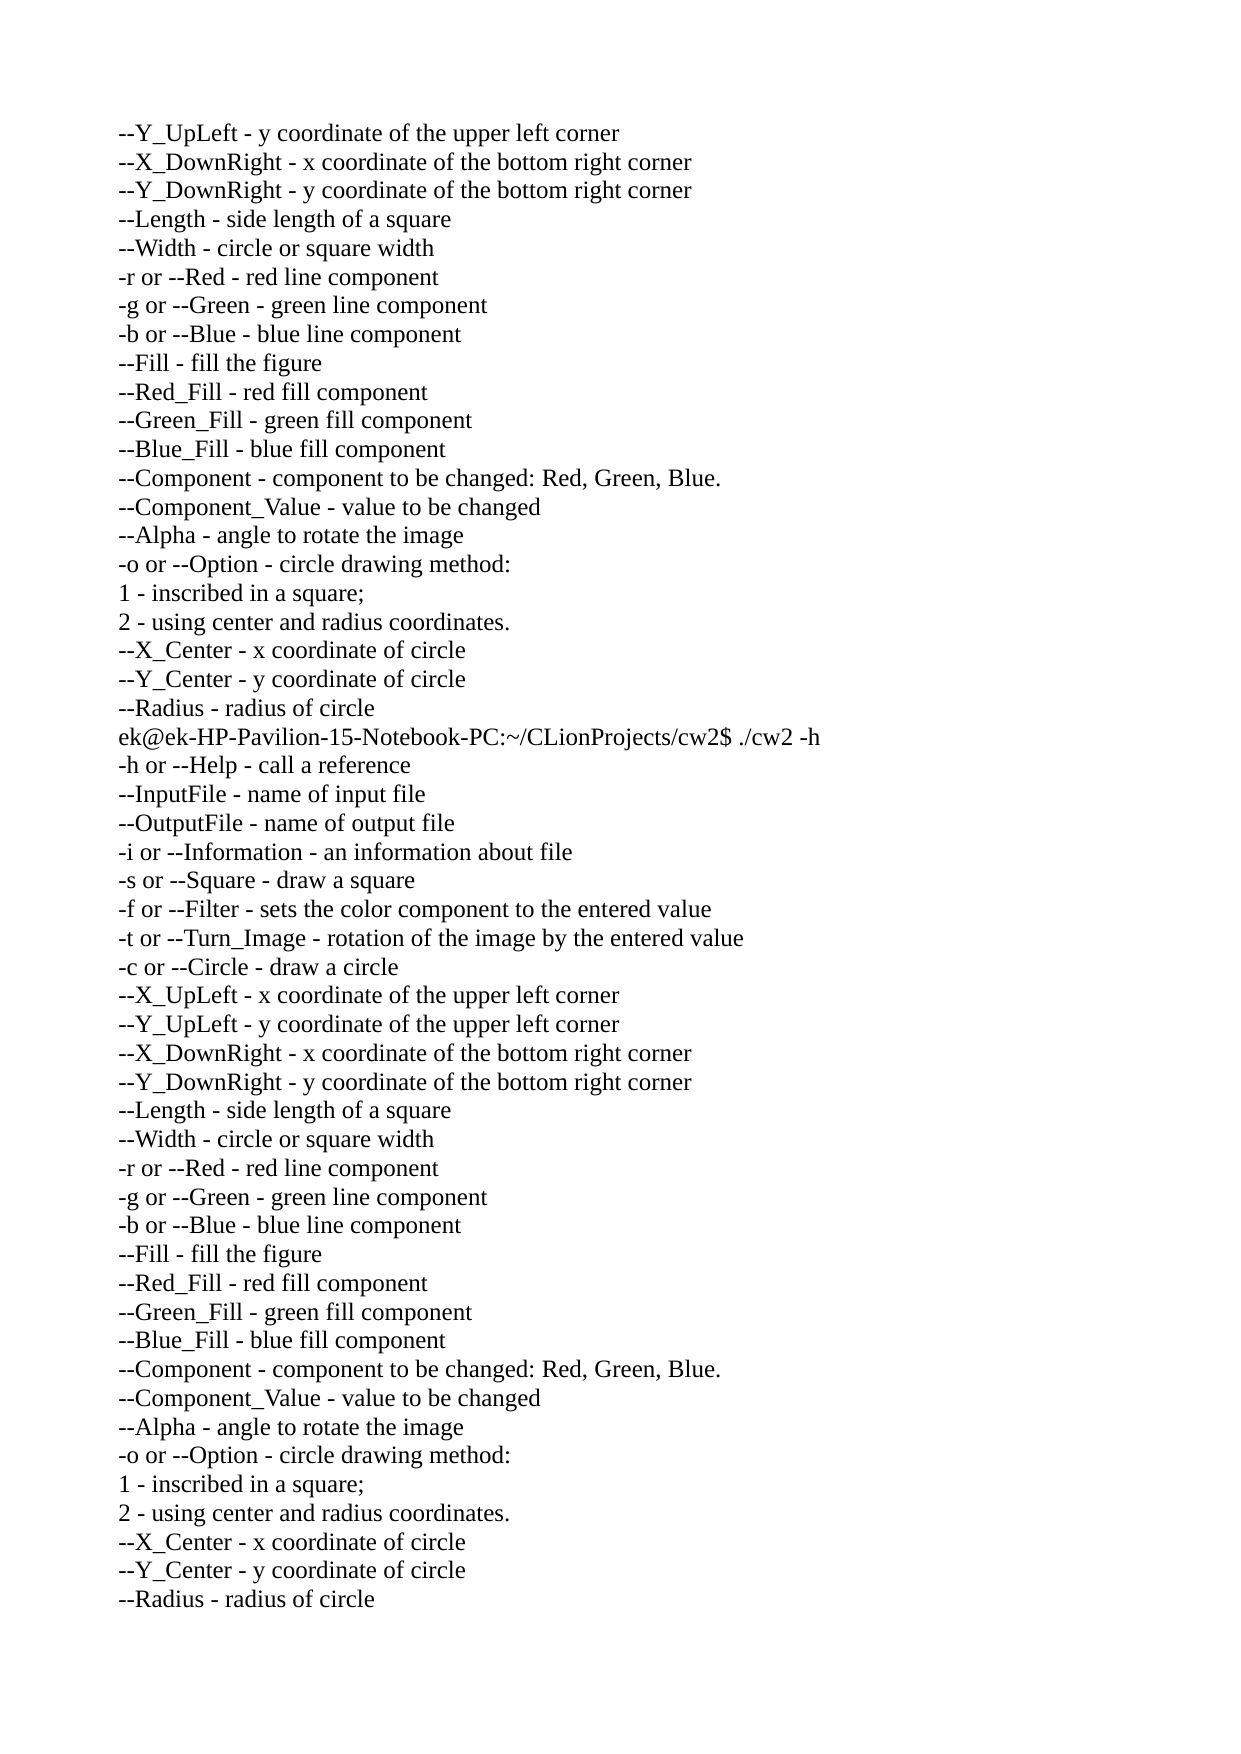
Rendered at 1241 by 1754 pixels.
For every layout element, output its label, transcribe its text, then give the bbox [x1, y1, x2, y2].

text -g or --Green - green line component [118, 1182, 1122, 1211]
text --Component_Value - value to be changed [118, 1383, 1122, 1412]
text -b or --Blue - blue line component [118, 1211, 1122, 1239]
text -o or --Option - circle drawing method: [118, 1441, 1122, 1469]
text -r or --Red - red line component [118, 262, 1122, 291]
text --Width - circle or square width [118, 233, 1122, 262]
text --Red_Fill - red fill component [118, 377, 1122, 406]
text --Radius - radius of circle [118, 1584, 1122, 1613]
text 1 - inscribed in a square; [118, 1469, 1122, 1498]
text -h or --Help - call a reference [118, 751, 1122, 779]
text 1 - inscribed in a square; [118, 578, 1122, 607]
text --InputFile - name of input file [118, 779, 1122, 808]
text --X_DownRight - x coordinate of the bottom right corner [118, 1038, 1122, 1067]
text --Y_DownRight - y coordinate of the bottom right corner [118, 1067, 1122, 1096]
text 2 - using center and radius coordinates. [118, 1498, 1122, 1527]
text -s or --Square - draw a square [118, 866, 1122, 894]
text -f or --Filter - sets the color component to the entered value [118, 894, 1122, 923]
text --Blue_Fill - blue fill component [118, 434, 1122, 463]
text -g or --Green - green line component [118, 291, 1122, 319]
text --Red_Fill - red fill component [118, 1268, 1122, 1297]
text --X_Center - x coordinate of circle [118, 1527, 1122, 1556]
text -r or --Red - red line component [118, 1153, 1122, 1182]
text -t or --Turn_Image - rotation of the image by the entered value [118, 923, 1122, 952]
text --Length - side length of a square [118, 204, 1122, 233]
text --Alpha - angle to rotate the image [118, 521, 1122, 549]
text --Radius - radius of circle [118, 693, 1122, 722]
text --Length - side length of a square [118, 1096, 1122, 1124]
text --Y_DownRight - y coordinate of the bottom right corner [118, 176, 1122, 204]
text ek@ek-HP-Pavilion-15-Notebook-PC:~/CLionProjects/cw2$ ./cw2 -h [118, 722, 1122, 751]
text -i or --Information - an information about file [118, 837, 1122, 866]
text --Fill - fill the figure [118, 348, 1122, 377]
text -o or --Option - circle drawing method: [118, 549, 1122, 578]
text --Blue_Fill - blue fill component [118, 1326, 1122, 1354]
text --OutputFile - name of output file [118, 808, 1122, 837]
text --X_DownRight - x coordinate of the bottom right corner [118, 147, 1122, 176]
text --Green_Fill - green fill component [118, 406, 1122, 434]
text --Y_Center - y coordinate of circle [118, 664, 1122, 693]
text --Y_Center - y coordinate of circle [118, 1556, 1122, 1584]
text --Fill - fill the figure [118, 1239, 1122, 1268]
text --Component - component to be changed: Red, Green, Blue. [118, 1354, 1122, 1383]
text --X_UpLeft - x coordinate of the upper left corner [118, 981, 1122, 1009]
text -b or --Blue - blue line component [118, 319, 1122, 348]
text --Y_UpLeft - y coordinate of the upper left corner [118, 118, 1122, 147]
text --Component_Value - value to be changed [118, 492, 1122, 521]
text --Green_Fill - green fill component [118, 1297, 1122, 1326]
text -c or --Circle - draw a circle [118, 952, 1122, 981]
text --Y_UpLeft - y coordinate of the upper left corner [118, 1009, 1122, 1038]
text --Width - circle or square width [118, 1124, 1122, 1153]
text 2 - using center and radius coordinates. [118, 607, 1122, 636]
text --Alpha - angle to rotate the image [118, 1412, 1122, 1441]
text --Component - component to be changed: Red, Green, Blue. [118, 463, 1122, 492]
text --X_Center - x coordinate of circle [118, 636, 1122, 664]
